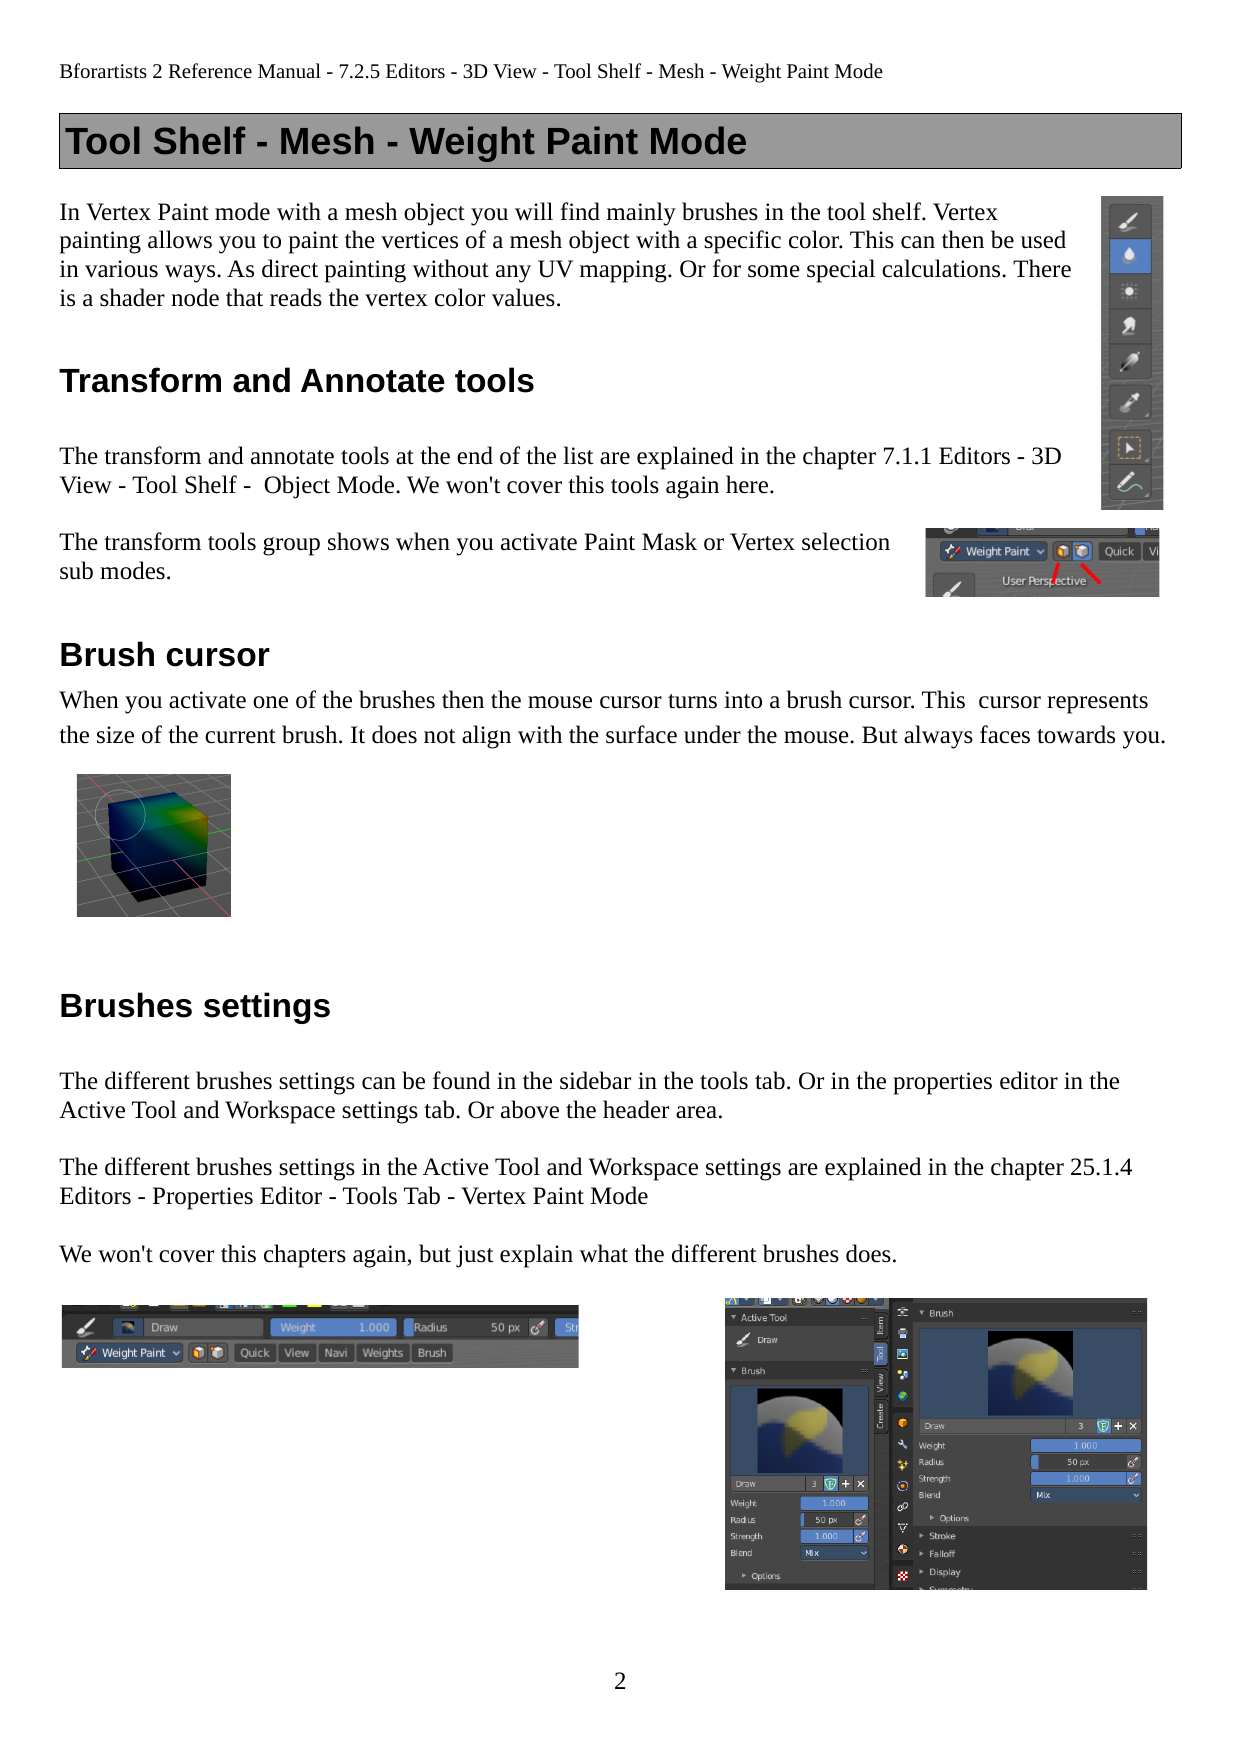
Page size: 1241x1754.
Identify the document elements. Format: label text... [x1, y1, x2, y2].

subtitle Transform and Annotate tools [59, 361, 1101, 400]
subtitle Brushes settings [59, 986, 1181, 1025]
picture [61, 1305, 579, 1368]
subtitle [1164, 361, 1181, 400]
picture [725, 1298, 1148, 1590]
text The transform tools group shows when you activate Paint Mask or Vertex selection sub modes. [59, 499, 1181, 585]
picture [76, 774, 231, 917]
text The different brushes settings in the Active Tool and Workspace settings are explained in the chapter 25.1.4 Editors - Properties Editor - Tools Tab - Vertex Paint Mode [59, 1152, 1181, 1210]
table_header Tool Shelf - Mesh - Weight Paint Mode [60, 114, 1181, 168]
text When you activate one of the brushes then the mouse cursor turns into a brush cursor. This cursor represents the size of the current brush. It does not align with the surface under the mouse. But always faces towards you. [59, 686, 1181, 749]
picture [1101, 196, 1164, 510]
subtitle Brush cursor [59, 634, 1181, 673]
text The transform and annotate tools at the end of the list are explained in the chapter 7.1.1 Editors - 3D View - Tool Shelf - Object Mode. We won't cover this tools again here. [59, 441, 1101, 499]
text The different brushes settings can be found in the sidebar in the tools tab. Or in the properties editor in the Active Tool and Workspace settings tab. Or above the header area. [59, 1066, 1181, 1124]
picture [925, 528, 1160, 597]
text In Vertex Paint mode with a mesh object you will find mainly brushes in the tool shelf. Vertex painting allows you to paint the vertices of a mesh object with a specific color. This can then be used in various ways. As direct painting without any UV mapping. Or for some special calculations. There is a shader node that reads the vertex color values. [59, 197, 1101, 312]
text We won't cover this chapters again, but just explain what the different brushes does. [59, 1239, 1181, 1267]
